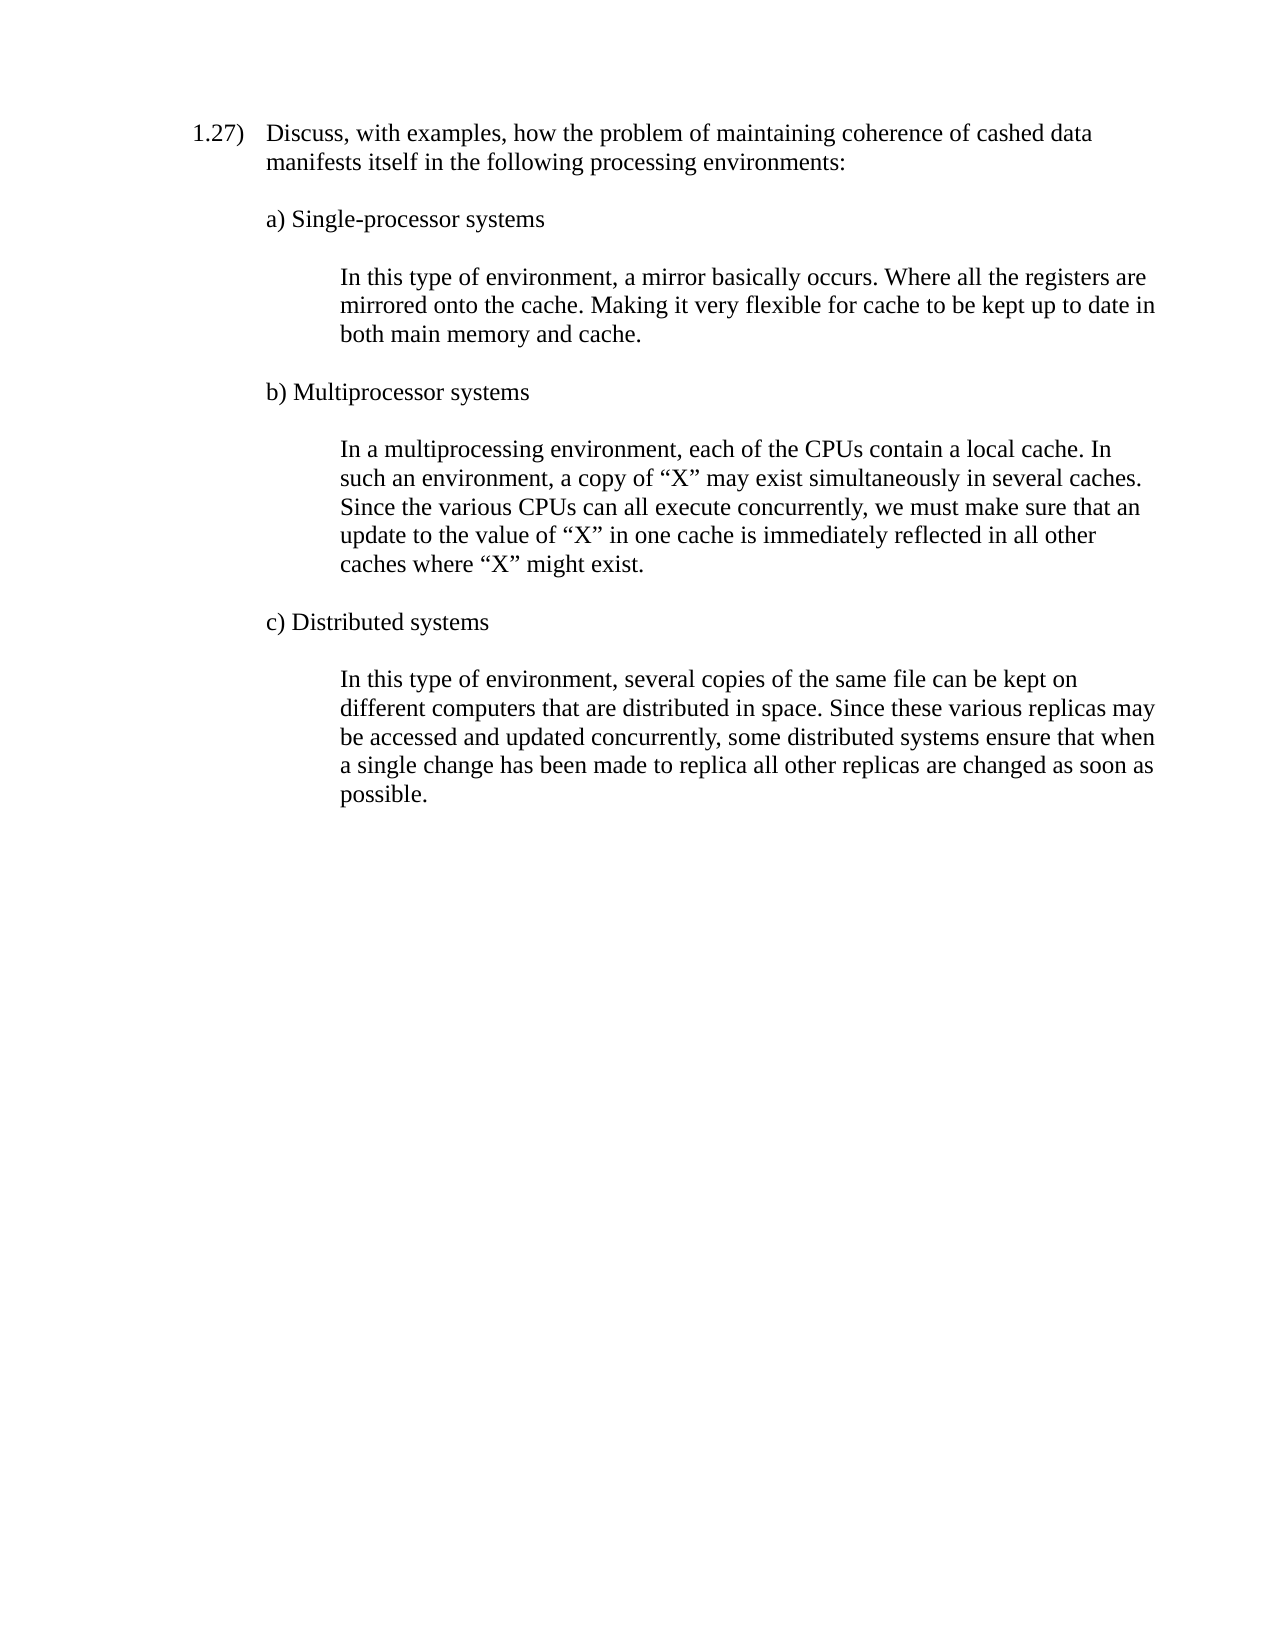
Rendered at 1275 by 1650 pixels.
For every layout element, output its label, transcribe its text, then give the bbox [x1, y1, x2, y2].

text In this type of environment, a mirror basically occurs. Where all the registers are mirrored onto the cache. Making it very flexible for cache to be kept up to date in both main memory and cache. [192, 262, 1157, 348]
text In this type of environment, several copies of the same file can be kept on different computers that are distributed in space. Since these various replicas may be accessed and updated concurrently, some distributed systems ensure that when a single change has been made to replica all other replicas are changed as soon as possible. [118, 664, 1157, 808]
list Discuss, with examples, how the problem of maintaining coherence of cashed data manifests itself in the following processing environments: [192, 118, 1157, 176]
text In a multiprocessing environment, each of the CPUs contain a local cache. In such an environment, a copy of “X” may exist simultaneously in several caches. Since the various CPUs can all execute concurrently, we must make sure that an update to the value of “X” in one cache is immediately reflected in all other caches where “X” might exist. [192, 434, 1157, 578]
text c) Distributed systems [192, 607, 1157, 636]
text b) Multiprocessor systems [192, 377, 1157, 406]
text a) Single-processor systems [192, 204, 1157, 233]
